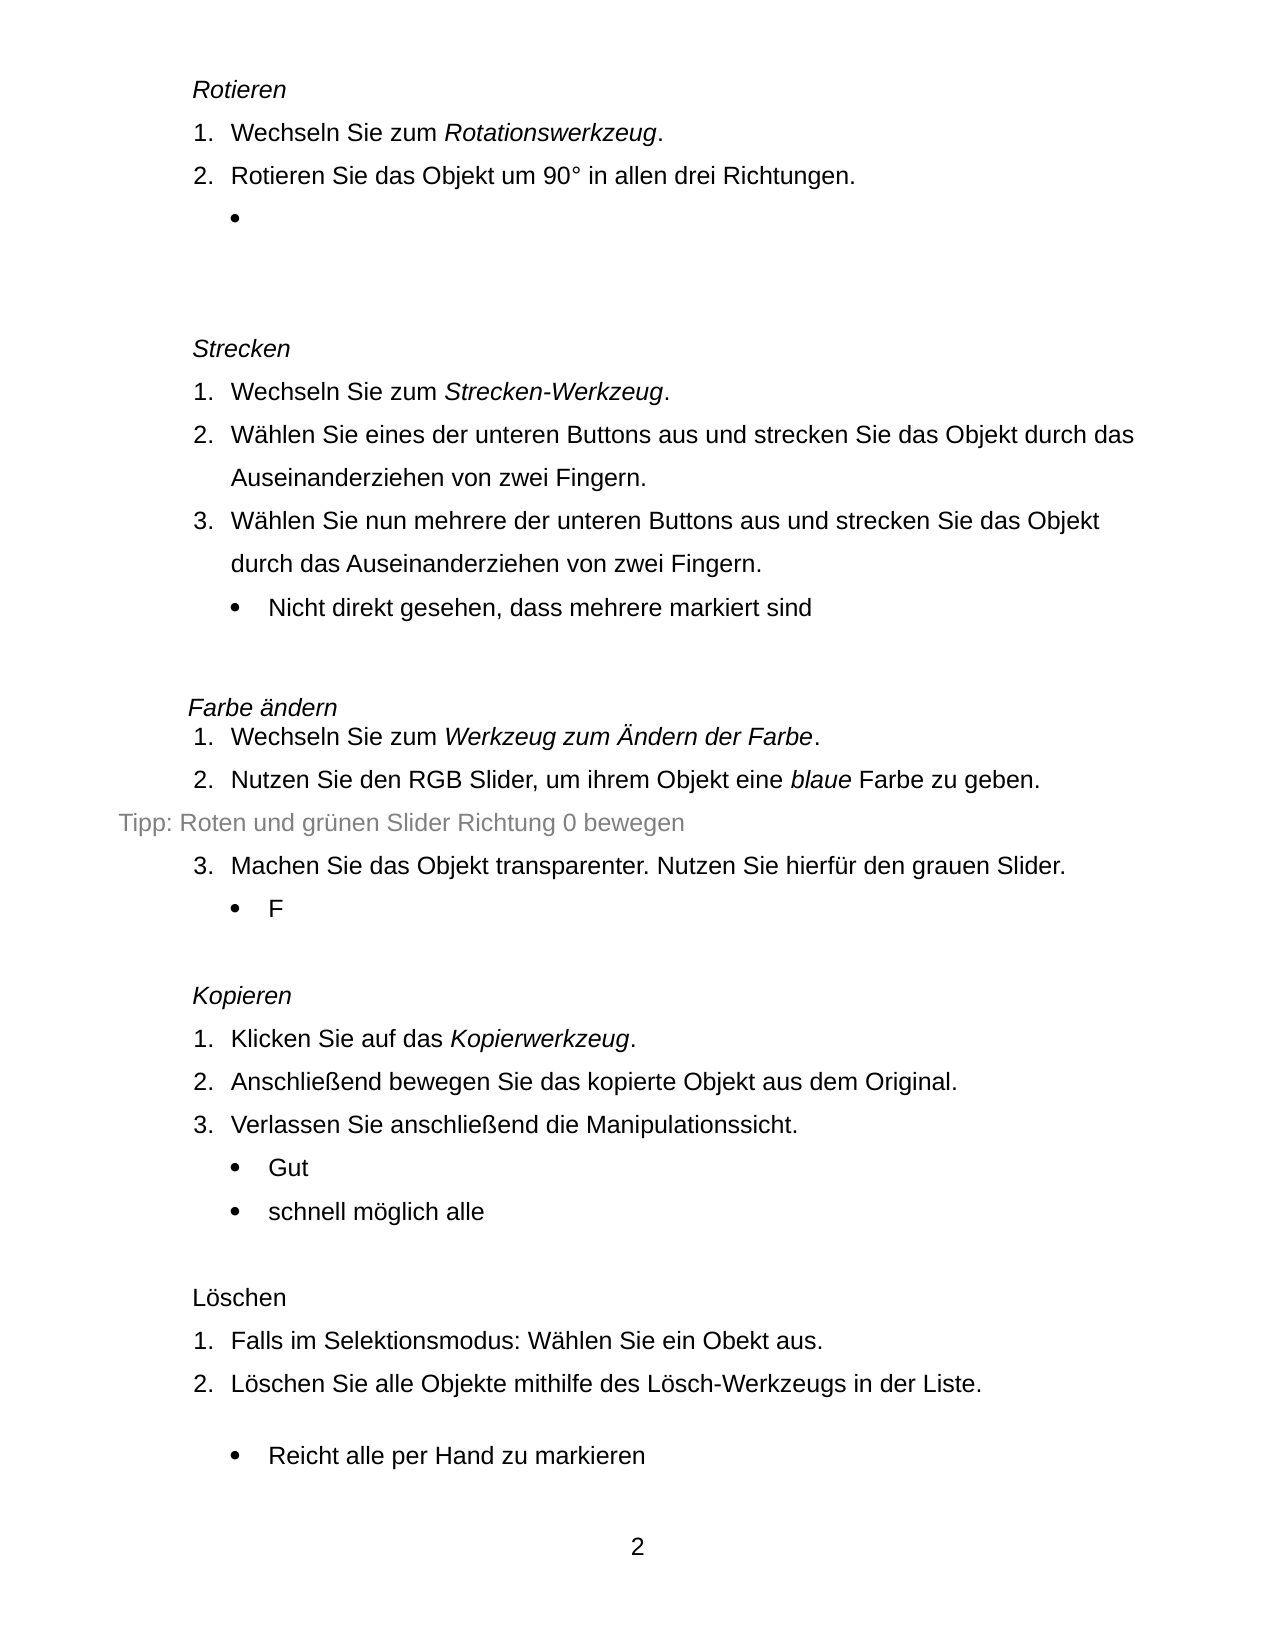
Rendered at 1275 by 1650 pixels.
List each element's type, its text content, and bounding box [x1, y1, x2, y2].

list Gut [231, 1153, 1157, 1182]
list Reicht alle per Hand zu markieren [231, 1441, 1157, 1470]
list Falls im Selektionsmodus: Wählen Sie ein Obekt aus. [193, 1326, 1157, 1355]
list F [231, 894, 1157, 923]
list Wechseln Sie zum Rotationswerkzeug. [193, 118, 1157, 147]
list Verlassen Sie anschließend die Manipulationssicht. [193, 1110, 1157, 1139]
list Löschen Sie alle Objekte mithilfe des Lösch-Werkzeugs in der Liste. [193, 1369, 1157, 1398]
list Wählen Sie nun mehrere der unteren Buttons aus und strecken Sie das Objekt durch das Auseinanderziehen von zwei Fingern. [193, 506, 1157, 578]
text Kopieren [118, 981, 1157, 1009]
list Wechseln Sie zum Werkzeug zum Ändern der Farbe. [193, 722, 1157, 751]
list Machen Sie das Objekt transparenter. Nutzen Sie hierfür den grauen Slider. [193, 851, 1157, 880]
text Löschen [192, 1283, 1157, 1312]
text Farbe ändern [118, 693, 1157, 722]
list Wählen Sie eines der unteren Buttons aus und strecken Sie das Objekt durch das Auseinanderziehen von zwei Fingern. [193, 420, 1157, 492]
list Rotieren Sie das Objekt um 90° in allen drei Richtungen. [193, 161, 1157, 190]
text Rotieren [118, 75, 1157, 104]
list Wechseln Sie zum Strecken-Werkzeug. [193, 377, 1157, 406]
list Klicken Sie auf das Kopierwerkzeug. [193, 1024, 1157, 1053]
text Tipp: Roten und grünen Slider Richtung 0 bewegen [118, 808, 1157, 837]
list Nicht direkt gesehen, dass mehrere markiert sind [231, 592, 1157, 621]
list Anschließend bewegen Sie das kopierte Objekt aus dem Original. [193, 1067, 1157, 1096]
list Nutzen Sie den RGB Slider, um ihrem Objekt eine blaue Farbe zu geben. [193, 765, 1157, 794]
text Strecken [118, 334, 1157, 362]
list schnell möglich alle [231, 1197, 1157, 1225]
